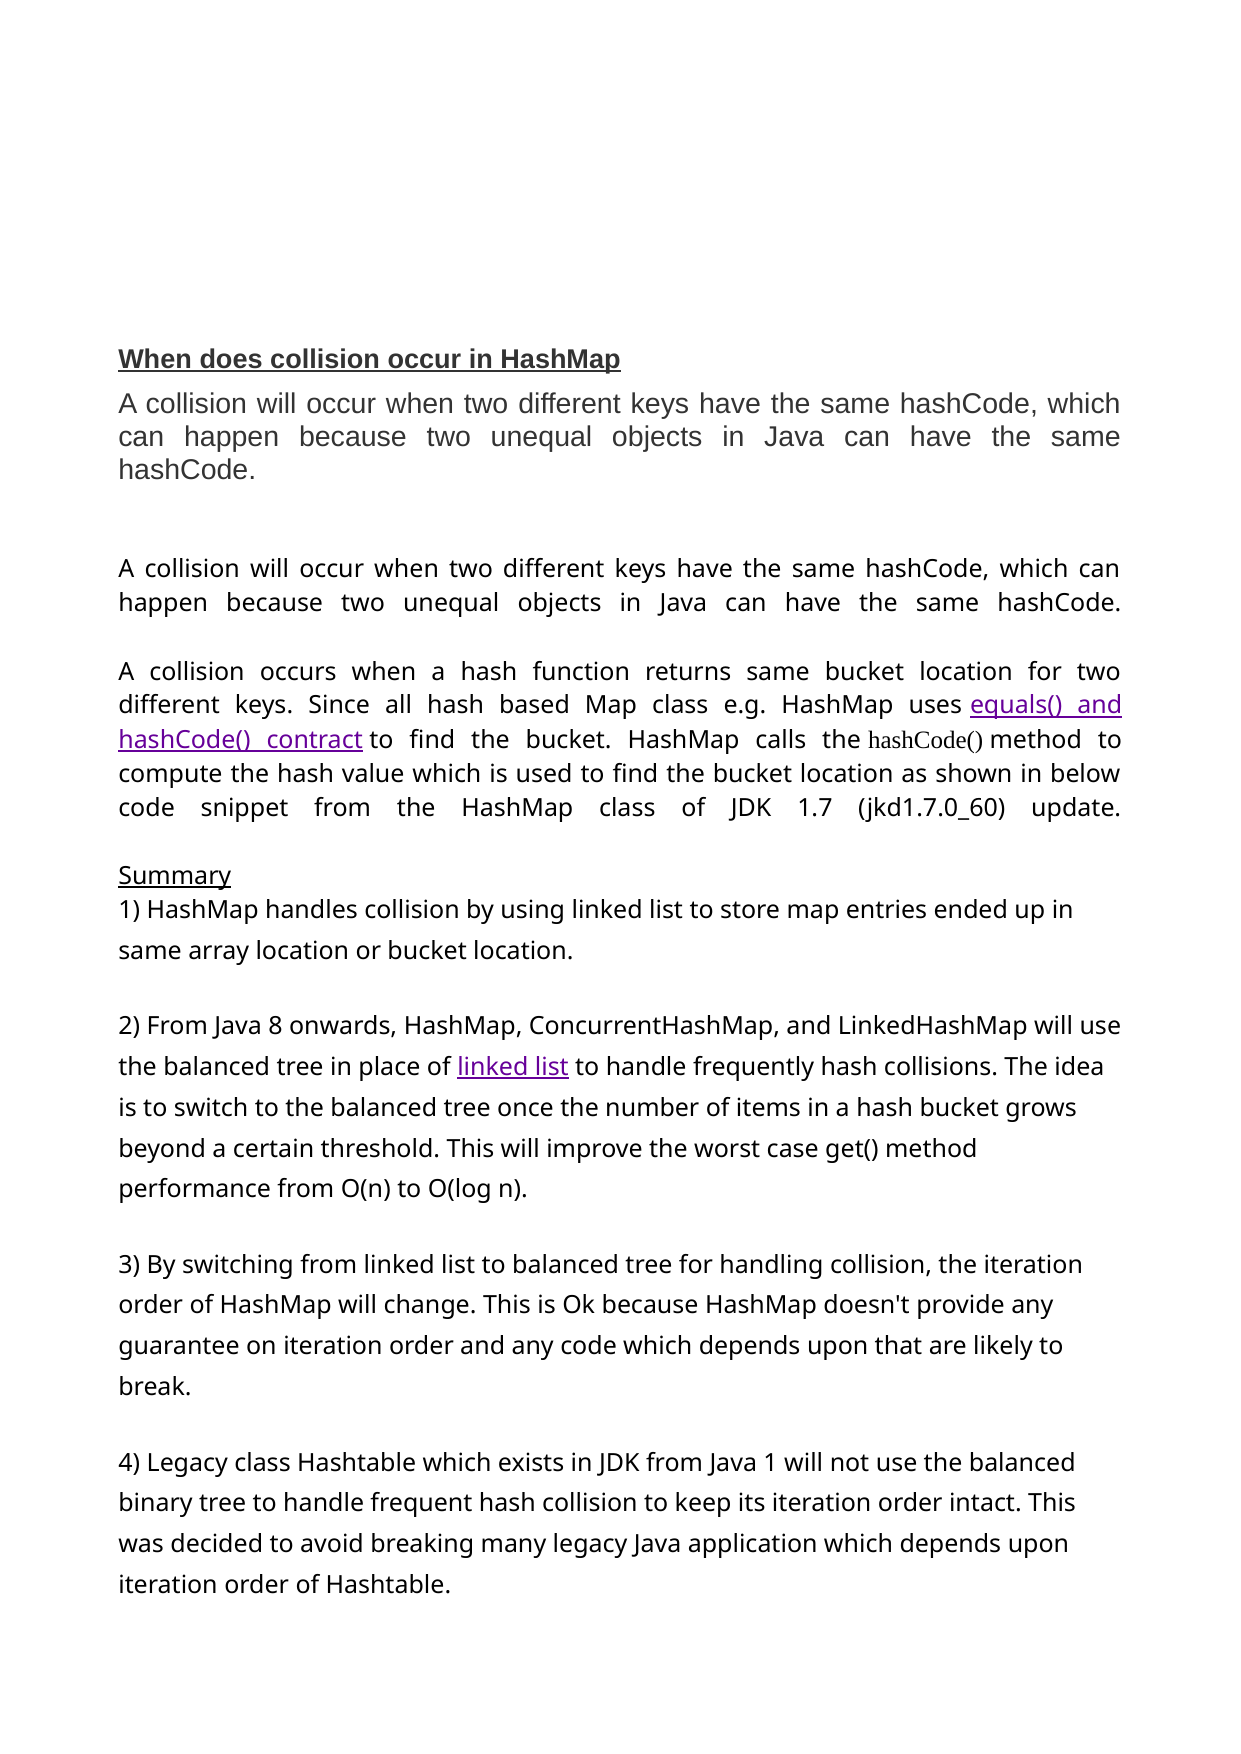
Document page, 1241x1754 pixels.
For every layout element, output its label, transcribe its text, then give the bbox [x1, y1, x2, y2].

text 1) HashMap handles collision by using linked list to store map entries ended up in same array location or bucket location. 2) From Java 8 onwards, HashMap, ConcurrentHashMap, and LinkedHashMap will use the balanced tree in place of linked list to handle frequently hash collisions. The idea is to switch to the balanced tree once the number of items in a hash bucket grows beyond a certain threshold. This will improve the worst case get() method performance from O(n) to O(log n). 3) By switching from linked list to balanced tree for handling collision, the iteration order of HashMap will change. This is Ok because HashMap doesn't provide any guarantee on iteration order and any code which depends upon that are likely to break. 4) Legacy class Hashtable which exists in JDK from Java 1 will not use the balanced binary tree to handle frequent hash collision to keep its iteration order intact. This was decided to avoid breaking many legacy Java application which depends upon iteration order of Hashtable. [118, 892, 1122, 1635]
text A collision will occur when two different keys have the same hashCode, which can happen because two unequal objects in Java can have the same hashCode. [118, 387, 1122, 485]
subtitle When does collision occur in HashMap [118, 343, 1122, 374]
text A collision will occur when two different keys have the same hashCode, which can happen because two unequal objects in Java can have the same hashCode. A collision occurs when a hash function returns same bucket location for two different keys. Since all hash based Map class e.g. HashMap uses equals() and hashCode() contract to find the bucket. HashMap calls the hashCode() method to compute the hash value which is used to find the bucket location as shown in below code snippet from the HashMap class of JDK 1.7 (jkd1.7.0_60) update. Summary [118, 518, 1122, 892]
